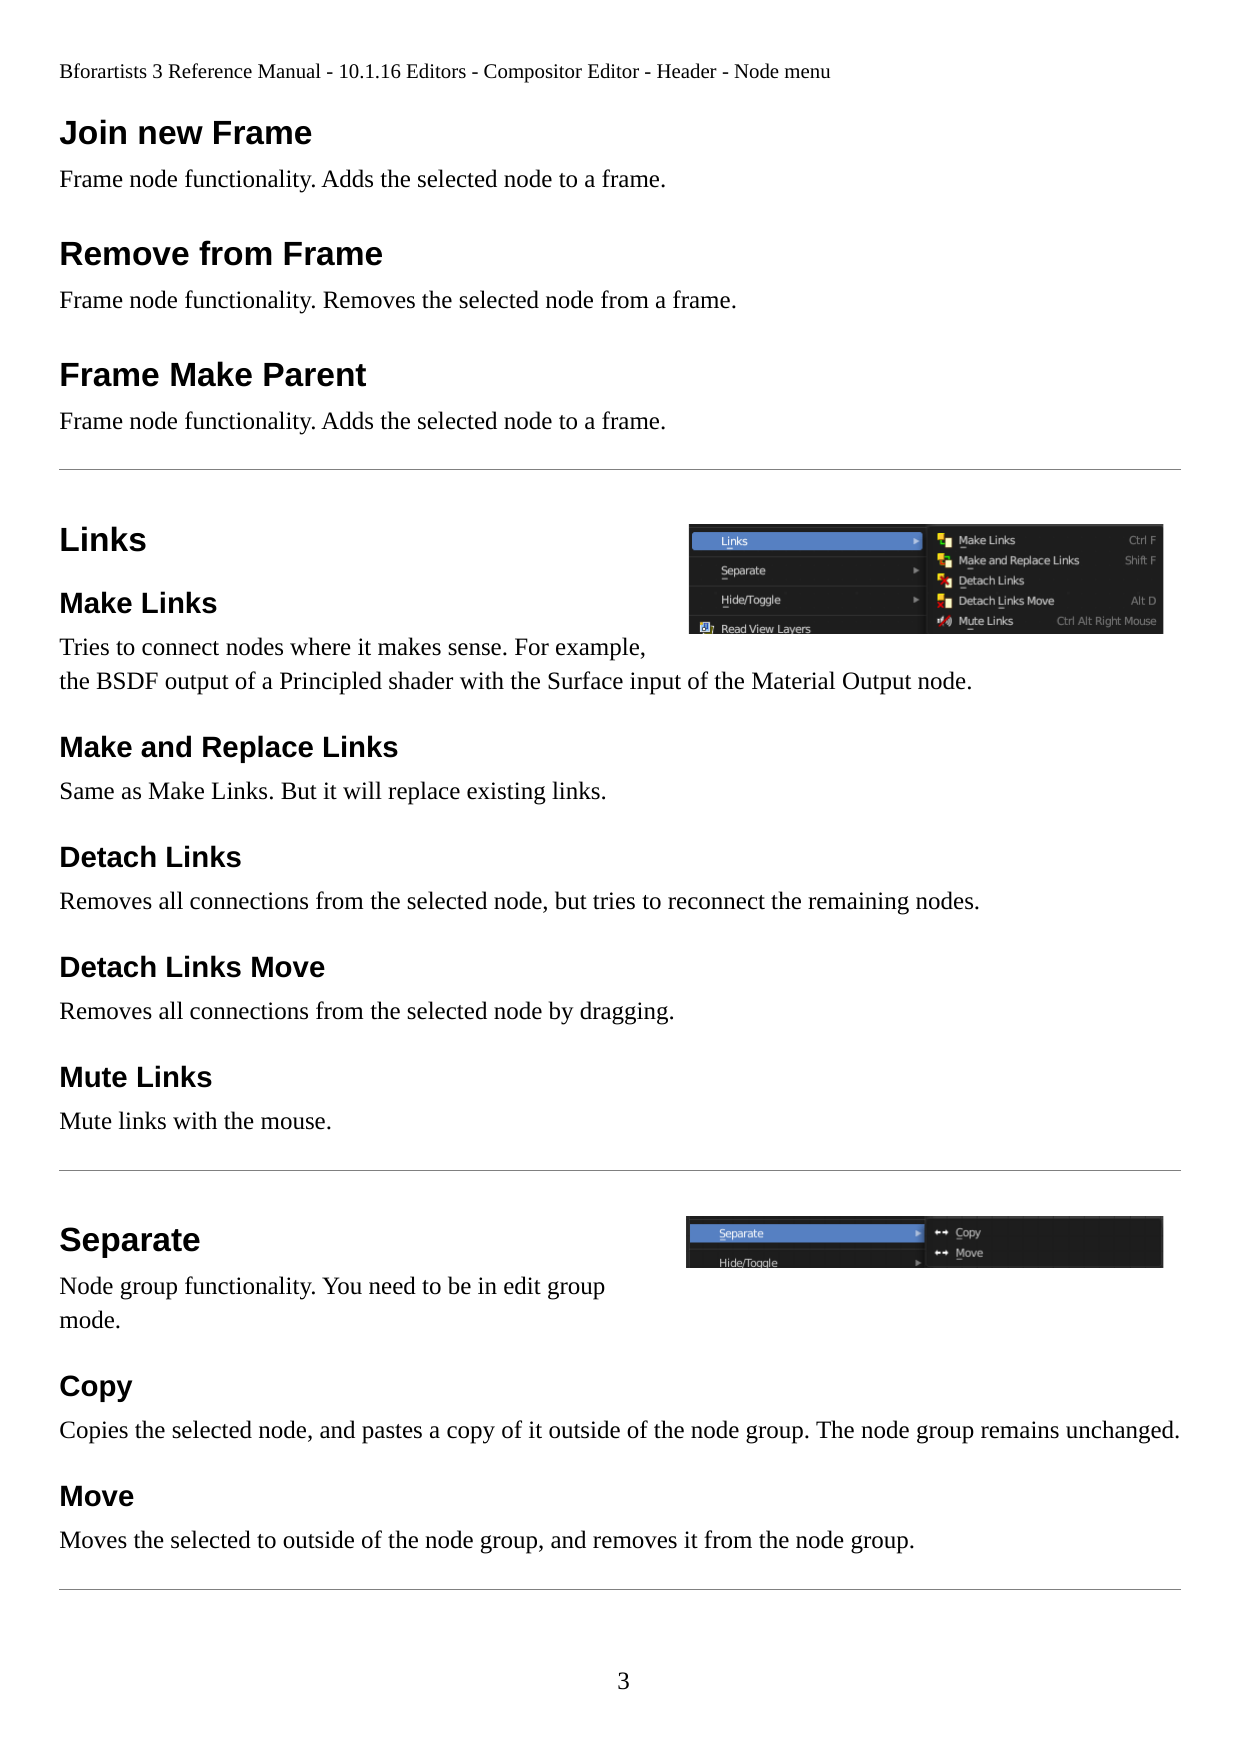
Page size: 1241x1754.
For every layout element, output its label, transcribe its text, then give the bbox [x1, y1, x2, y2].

text Removes all connections from the selected node, but tries to reconnect the remaining nodes. [59, 886, 1181, 915]
text Same as Make Links. But it will replace existing links. [59, 776, 1181, 805]
subtitle Mute Links [59, 1060, 1181, 1093]
subtitle Links [59, 520, 1181, 558]
text Frame node functionality. Adds the selected node to a frame. [59, 406, 1181, 434]
subtitle Separate [59, 1220, 686, 1259]
text Removes all connections from the selected node by dragging. [59, 996, 1181, 1025]
subtitle Move [59, 1479, 1181, 1513]
subtitle Copy [59, 1369, 1181, 1403]
text Frame node functionality. Removes the selected node from a frame. [59, 285, 1181, 313]
text Mute links with the mouse. [59, 1106, 1181, 1135]
picture [688, 524, 1164, 634]
subtitle Detach Links Move [59, 950, 1181, 983]
subtitle Frame Make Parent [59, 355, 1181, 393]
picture [686, 1216, 1164, 1268]
subtitle Make and Replace Links [59, 730, 1181, 764]
subtitle Detach Links [59, 840, 1181, 874]
subtitle [1164, 586, 1181, 619]
text Tries to connect nodes where it makes sense. For example, the BSDF output of a Principled shader with the Surface input of the Material Output node. [59, 632, 1181, 695]
subtitle Remove from Frame [59, 234, 1181, 272]
text Frame node functionality. Adds the selected node to a frame. [59, 164, 1181, 192]
text Node group functionality. You need to be in edit group mode. [59, 1271, 1181, 1334]
text Copies the selected node, and pastes a copy of it outside of the node group. The node group remains unchanged. [59, 1416, 1181, 1444]
subtitle Join new Frame [59, 113, 1181, 151]
subtitle [1164, 1220, 1181, 1259]
subtitle Make Links [59, 586, 688, 619]
text Moves the selected to outside of the node group, and removes it from the node group. [59, 1525, 1181, 1554]
